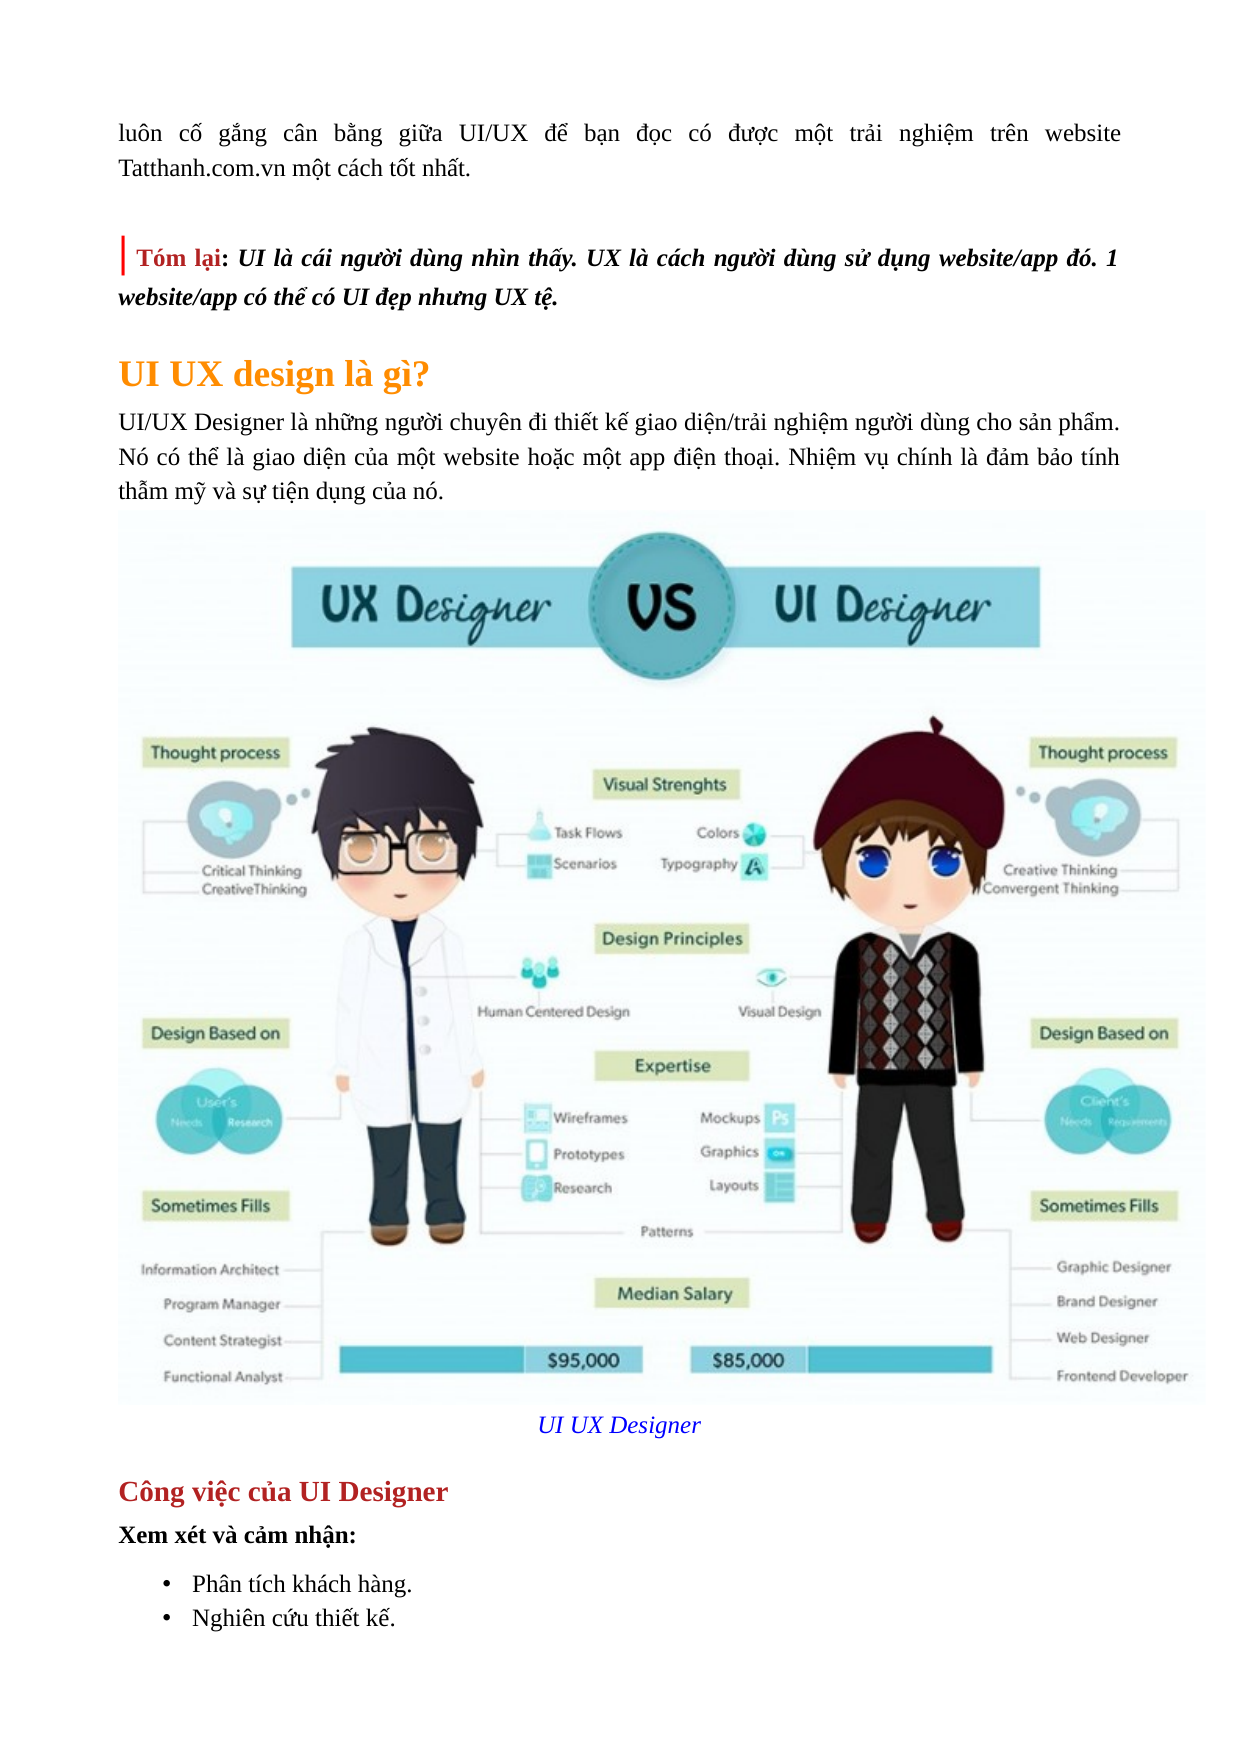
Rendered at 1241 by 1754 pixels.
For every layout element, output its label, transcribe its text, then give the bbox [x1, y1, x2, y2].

subtitle Công việc của UI Designer [118, 1474, 1122, 1507]
subtitle UI UX design là gì? [118, 352, 1122, 395]
list Nghiên cứu thiết kế. [162, 1603, 1122, 1632]
text UI/UX Designer là những người chuyên đi thiết kế giao diện/trải nghiệm người dùng cho sản phẩm. Nó có thể là giao diện của một website hoặc một app điện thoại. Nhiệm vụ chính là đảm bảo tính thẫm mỹ và sự tiện dụng của nó. [118, 407, 1122, 505]
text UI UX Designer [118, 1405, 1122, 1439]
text | Tóm lại: UI là cái người dùng nhìn thấy. UX là cách người dùng sử dụng website/app đó. 1 website/app có thể có UI đẹp nhưng UX tệ. [118, 187, 1122, 311]
list Phân tích khách hàng. [162, 1569, 1122, 1598]
text Xem xét và cảm nhận: [118, 1520, 1122, 1549]
picture [118, 510, 1206, 1405]
text luôn cố gắng cân bằng giữa UI/UX để bạn đọc có được một trải nghiệm trên website Tatthanh.com.vn một cách tốt nhất. [118, 118, 1122, 181]
